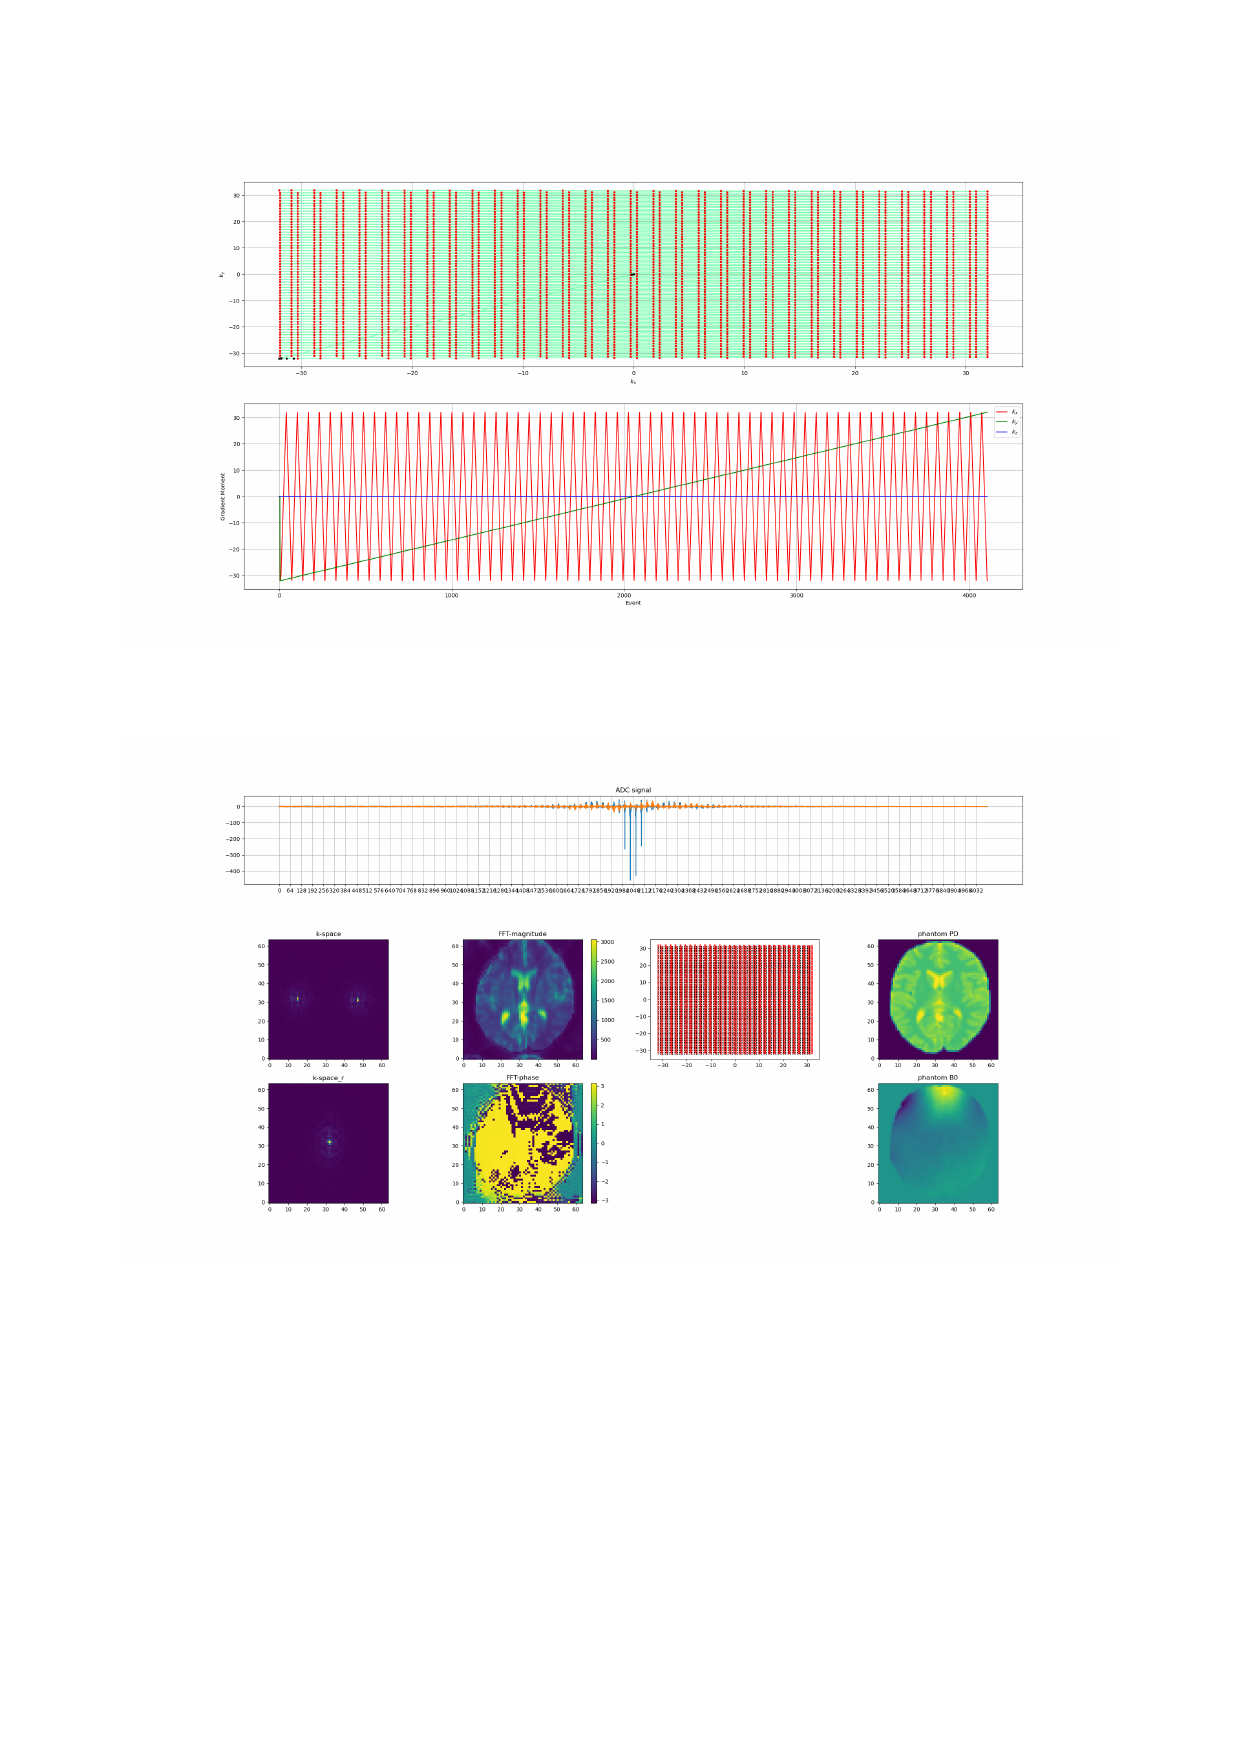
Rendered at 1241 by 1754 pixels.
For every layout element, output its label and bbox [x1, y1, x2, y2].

picture [118, 732, 1123, 1261]
picture [118, 118, 1123, 647]
